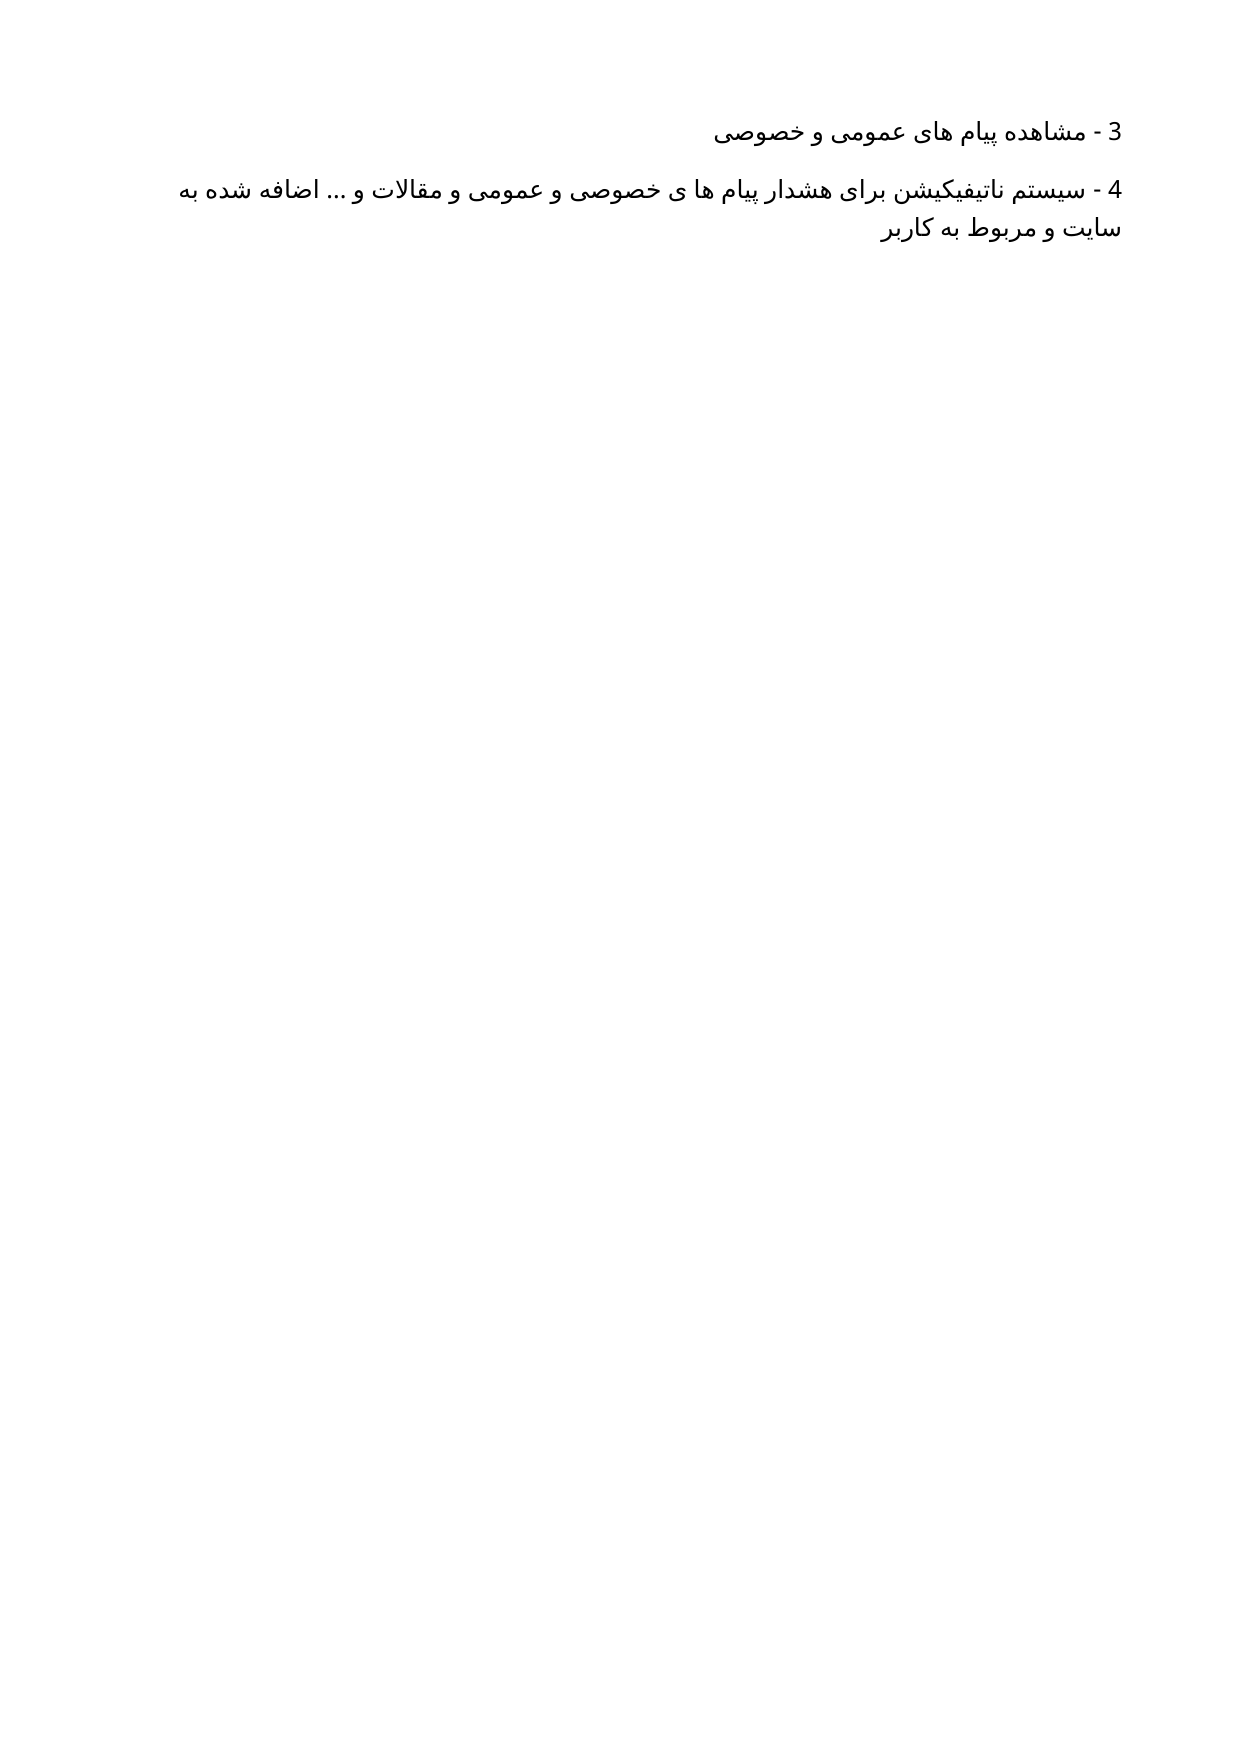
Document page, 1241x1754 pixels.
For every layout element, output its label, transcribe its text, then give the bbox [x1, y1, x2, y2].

text 3 - مشاهده پیام های عمومی و خصوصی [118, 118, 1122, 151]
text 4 - سیستم ناتیفیکیشن برای هشدار پیام ها ی خصوصی و عمومی و مقالات و ... اضافه شده به سایت و مربوط به کاربر [118, 176, 1122, 246]
